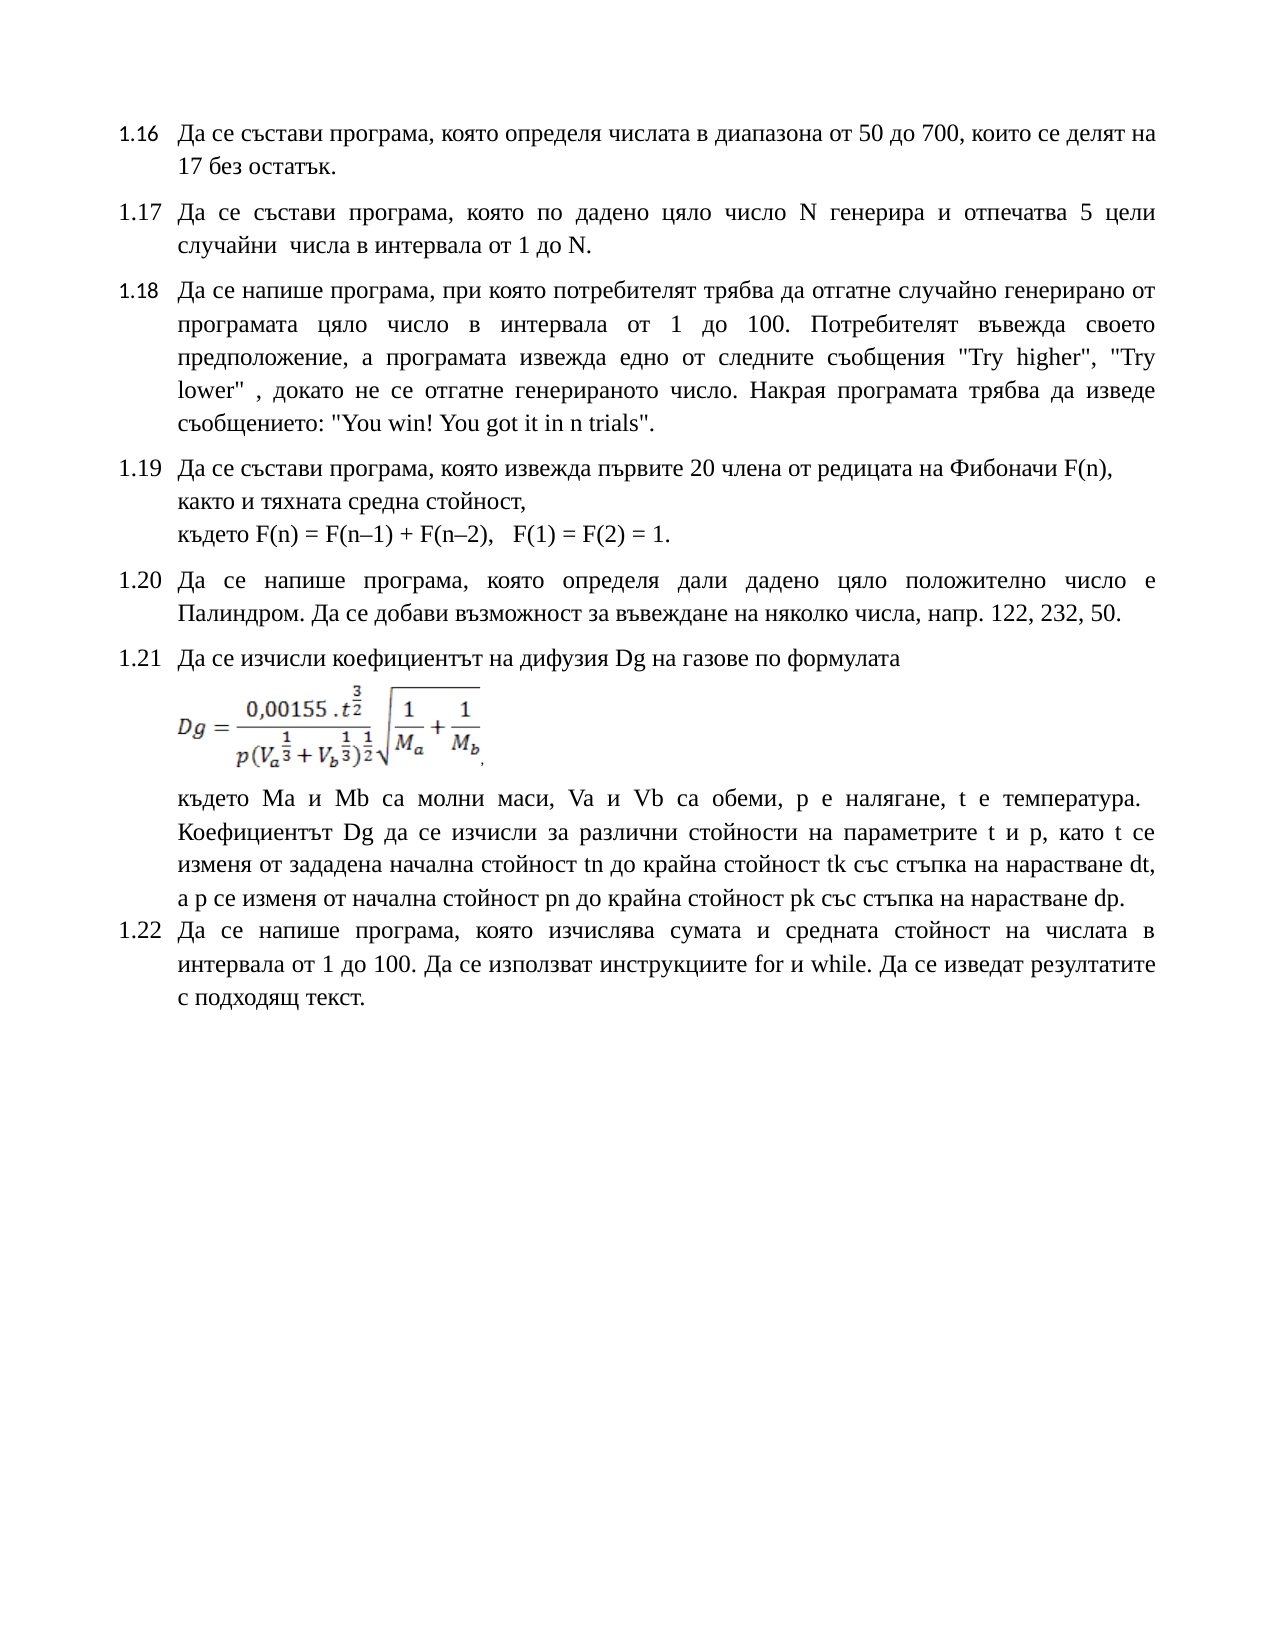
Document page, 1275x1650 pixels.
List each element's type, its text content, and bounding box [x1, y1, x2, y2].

list Да се напише програма, която определя дали дадено цяло положително число е Палиндром. Да се добави възможност за въвеждане на няколко числа, напр. 122, 232, 50. [118, 565, 1157, 627]
list Да се напише програма, която изчислява сумата и средната стойност на числата в интервала от 1 до 100. Да се използват инструкциите for и while. Да се изведат резултатите с подходящ текст. [118, 916, 1157, 1010]
list Да се състави програма, която по дадено цяло число N генерира и отпечатва 5 цели случайни числа в интервала от 1 до N. [118, 197, 1157, 259]
list Да се изчисли коефициентът на дифузия Dg на газове по формулата [118, 643, 1157, 672]
list , където Ma и Mb са молни маси, Va и Vb са обеми, p е налягане, t е температура. Коефициентът Dg да се изчисли за различни стойности на параметрите t и p, като t се изменя от зададена начална стойност tn до крайна стойност tk със стъпка на нарастване dt, а p се изменя от начална стойност pn до крайна стойност pk със стъпка на нарастване dp. [118, 685, 1157, 911]
list Да се състави програма, която извежда първите 20 члена от редицата на Фибоначи F(n), както и тяхната средна стойност, където F(n) = F(n–1) + F(n–2), F(1) = F(2) = 1. [118, 453, 1157, 548]
list Да се състави програма, която определя числата в диапазона от 50 до 700, които се делят на 17 без остатък. [118, 118, 1157, 180]
picture [177, 685, 481, 774]
list Да се напише програма, при която потребителят трябва да отгатне случайно генерирано от програмата цяло число в интервала от 1 до 100. Потребителят въвежда своето предположение, а програмата извежда едно от следните съобщения "Try higher", "Try lower" , докато не се отгатне генерираното число. Накрая програмата трябва да изведе съобщението: "You win! You got it in n trials". [118, 276, 1157, 437]
